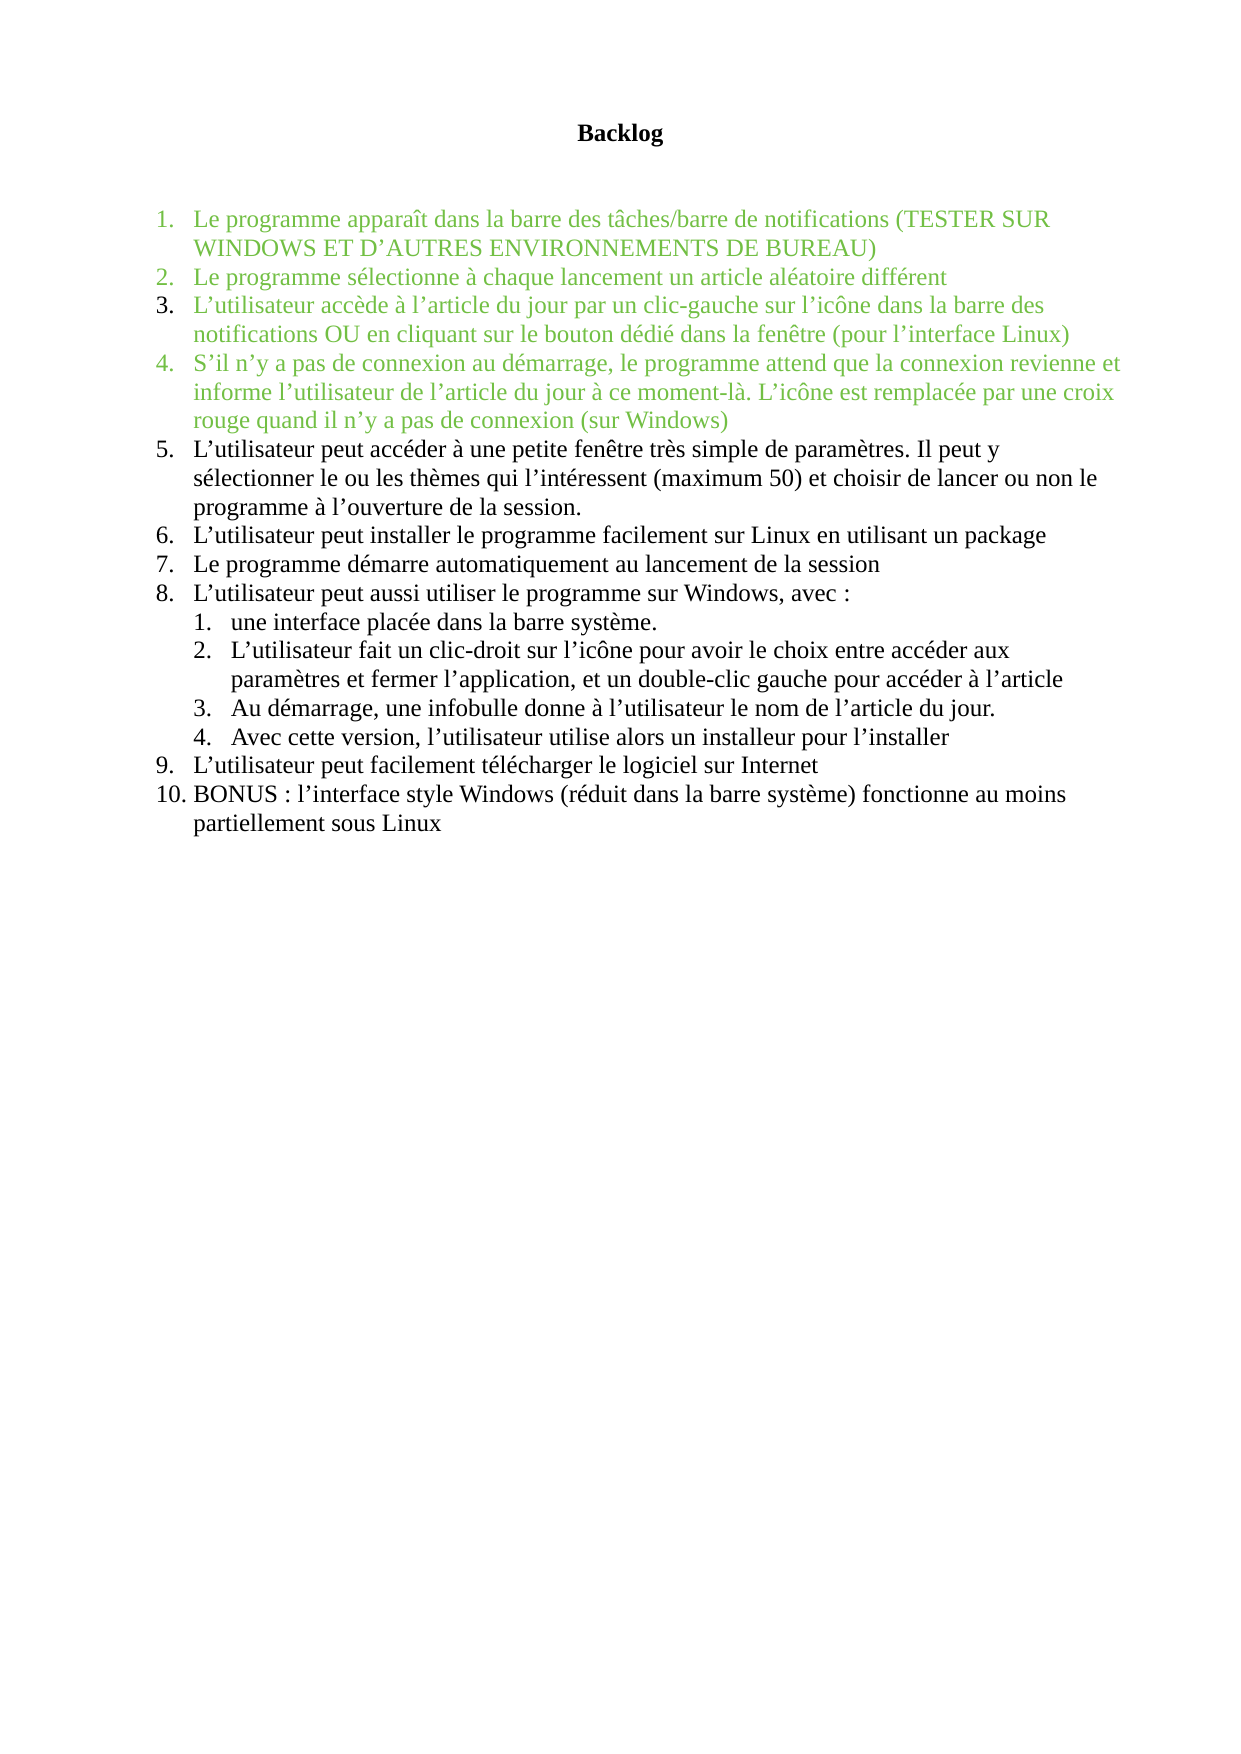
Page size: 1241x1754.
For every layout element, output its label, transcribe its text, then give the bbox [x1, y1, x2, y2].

text Backlog [118, 118, 1122, 147]
list Le programme sélectionne à chaque lancement un article aléatoire différent [156, 262, 1122, 291]
list L’utilisateur peut accéder à une petite fenêtre très simple de paramètres. Il peut y sélectionner le ou les thèmes qui l’intéressent (maximum 50) et choisir de lancer ou non le programme à l’ouverture de la session. [156, 434, 1122, 521]
list Au démarrage, une infobulle donne à l’utilisateur le nom de l’article du jour. [193, 693, 1122, 722]
list Avec cette version, l’utilisateur utilise alors un installeur pour l’installer [193, 722, 1122, 751]
list L’utilisateur peut installer le programme facilement sur Linux en utilisant un package [156, 521, 1122, 549]
list L’utilisateur accède à l’article du jour par un clic-gauche sur l’icône dans la barre des notifications OU en cliquant sur le bouton dédié dans la fenêtre (pour l’interface Linux) [156, 291, 1122, 348]
list Le programme apparaît dans la barre des tâches/barre de notifications (TESTER SUR WINDOWS ET D’AUTRES ENVIRONNEMENTS DE BUREAU) [156, 204, 1122, 262]
list L’utilisateur peut aussi utiliser le programme sur Windows, avec : [156, 578, 1122, 607]
list une interface placée dans la barre système. [193, 607, 1122, 636]
list L’utilisateur peut facilement télécharger le logiciel sur Internet [156, 751, 1122, 779]
list BONUS : l’interface style Windows (réduit dans la barre système) fonctionne au moins partiellement sous Linux [156, 779, 1122, 837]
list Le programme démarre automatiquement au lancement de la session [156, 549, 1122, 578]
list L’utilisateur fait un clic-droit sur l’icône pour avoir le choix entre accéder aux paramètres et fermer l’application, et un double-clic gauche pour accéder à l’article [193, 636, 1122, 693]
list S’il n’y a pas de connexion au démarrage, le programme attend que la connexion revienne et informe l’utilisateur de l’article du jour à ce moment-là. L’icône est remplacée par une croix rouge quand il n’y a pas de connexion (sur Windows) [156, 348, 1122, 434]
